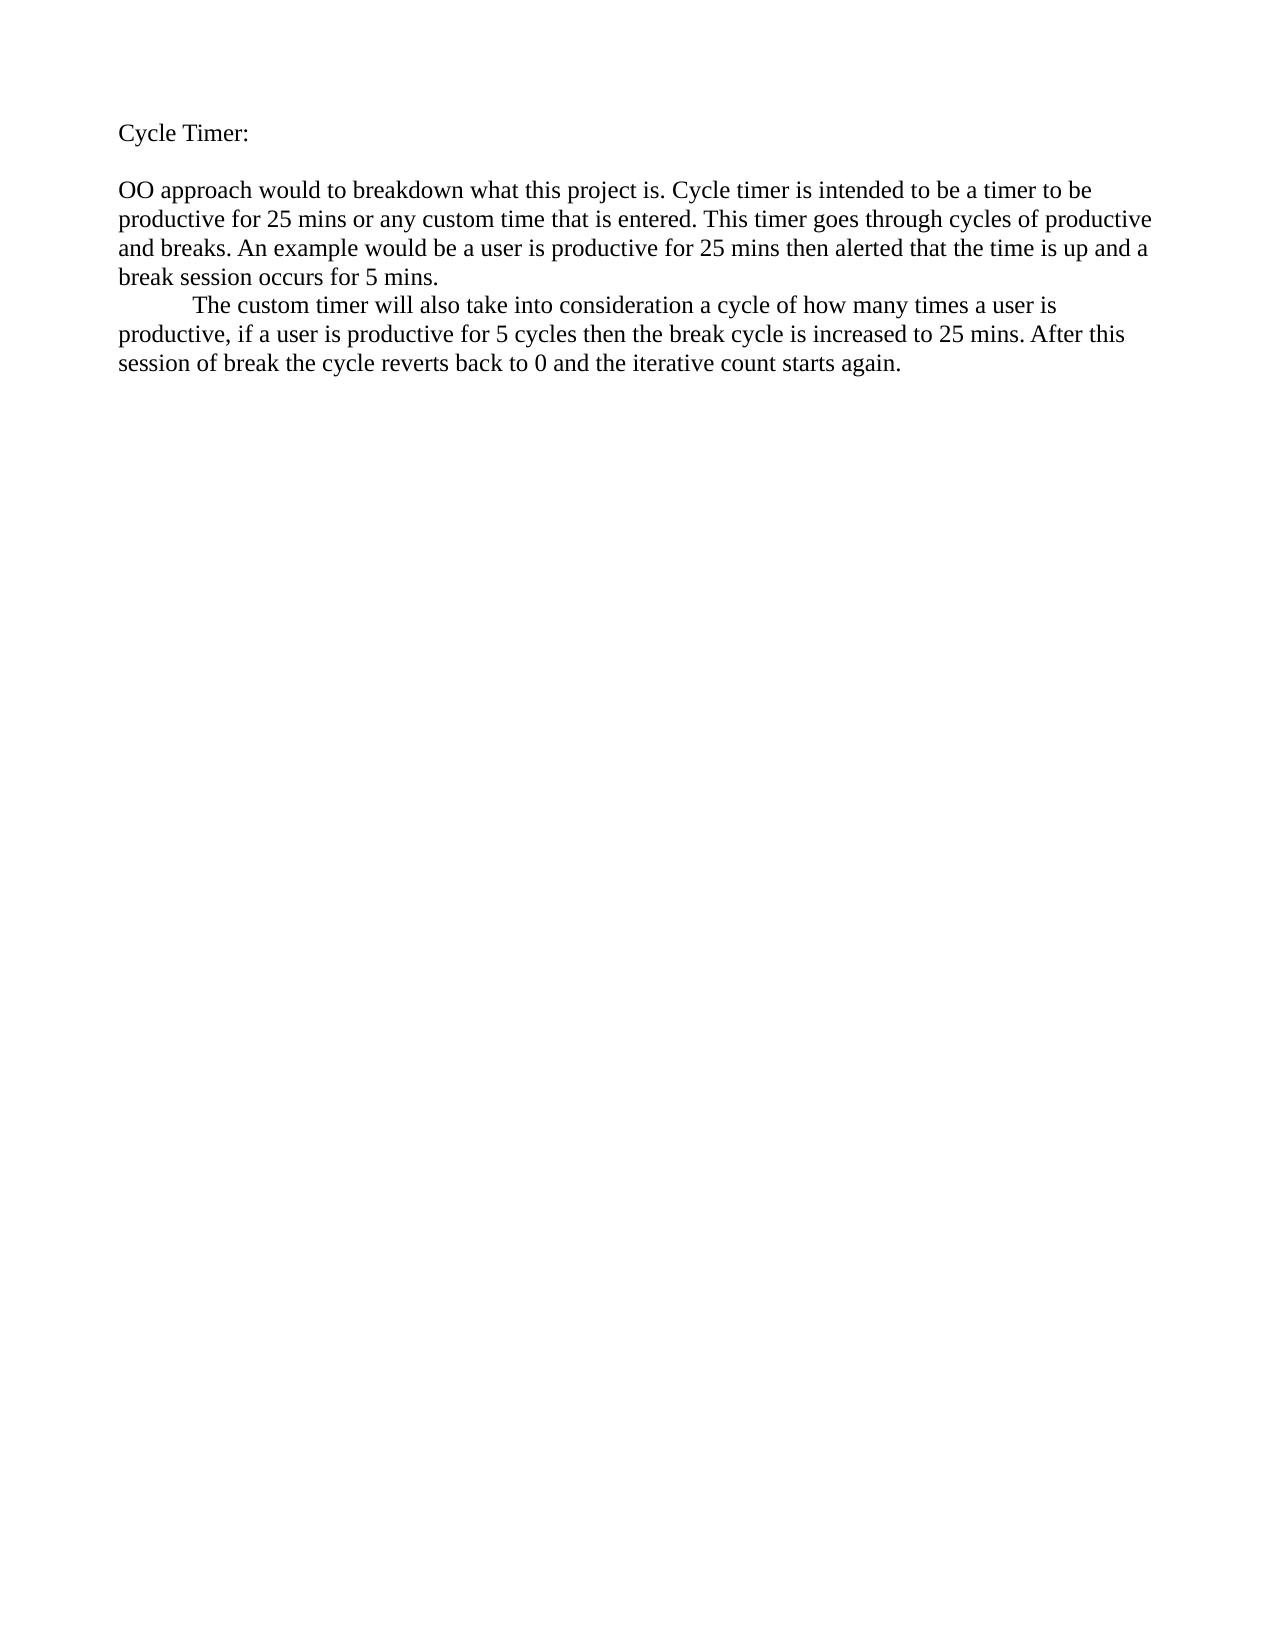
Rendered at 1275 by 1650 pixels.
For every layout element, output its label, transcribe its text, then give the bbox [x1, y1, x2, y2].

text OO approach would to breakdown what this project is. Cycle timer is intended to be a timer to be productive for 25 mins or any custom time that is entered. This timer goes through cycles of productive and breaks. An example would be a user is productive for 25 mins then alerted that the time is up and a break session occurs for 5 mins. [118, 176, 1157, 291]
text The custom timer will also take into consideration a cycle of how many times a user is productive, if a user is productive for 5 cycles then the break cycle is increased to 25 mins. After this session of break the cycle reverts back to 0 and the iterative count starts again. [118, 291, 1157, 377]
text Cycle Timer: [118, 118, 1157, 147]
